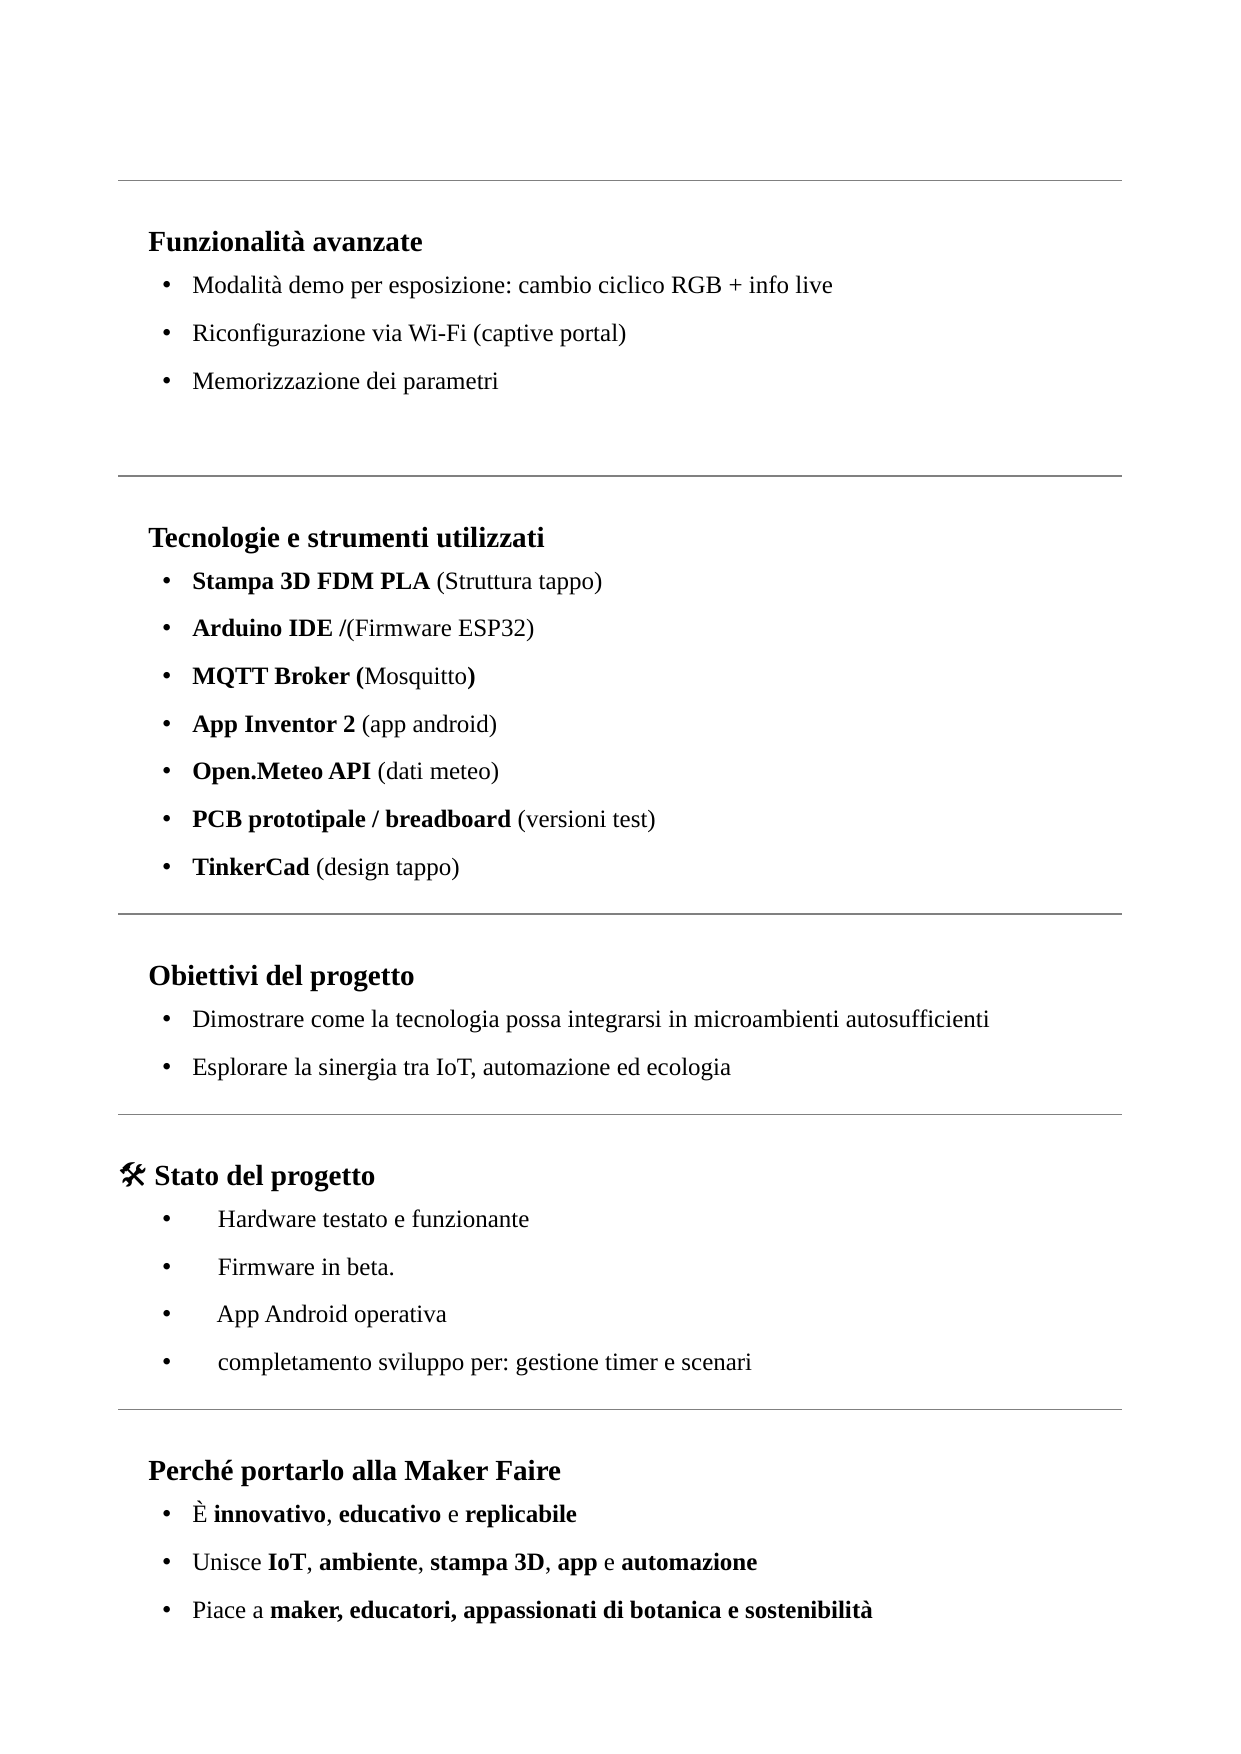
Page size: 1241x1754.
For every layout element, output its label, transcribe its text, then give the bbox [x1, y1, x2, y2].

list 🔄 completamento sviluppo per: gestione timer e scenari [162, 1347, 1122, 1376]
list ✅ Hardware testato e funzionante [162, 1204, 1122, 1233]
list MQTT Broker (Mosquitto) [162, 661, 1122, 690]
list App Inventor 2 (app android) [162, 709, 1122, 737]
list Open.Meteo API (dati meteo) [162, 756, 1122, 785]
list ✅ App Android operativa [162, 1299, 1122, 1328]
subtitle 🧩 Funzionalità avanzate [118, 224, 1122, 258]
subtitle 🧰 Tecnologie e strumenti utilizzati [118, 520, 1122, 553]
list Memorizzazione dei parametri [162, 366, 1122, 394]
list Unisce IoT, ambiente, stampa 3D, app e automazione [162, 1547, 1122, 1576]
list Dimostrare come la tecnologia possa integrarsi in microambienti autosufficienti [162, 1004, 1122, 1033]
list Riconfigurazione via Wi-Fi (captive portal) [162, 318, 1122, 347]
subtitle 🛠️ Stato del progetto [118, 1158, 1122, 1192]
list Modalità demo per esposizione: cambio ciclico RGB + info live [162, 271, 1122, 299]
list Esplorare la sinergia tra IoT, automazione ed ecologia [162, 1052, 1122, 1080]
list TinkerCad (design tappo) [162, 852, 1122, 880]
subtitle 🚀 Perché portarlo alla Maker Faire [118, 1453, 1122, 1487]
list Arduino IDE /(Firmware ESP32) [162, 613, 1122, 642]
list PCB prototipale / breadboard (versioni test) [162, 804, 1122, 833]
list Piace a maker, educatori, appassionati di botanica e sostenibilità [162, 1595, 1122, 1623]
list ✅ Firmware in beta. [162, 1252, 1122, 1281]
subtitle 🎯 Obiettivi del progetto [118, 958, 1122, 992]
list È innovativo, educativo e replicabile [162, 1499, 1122, 1528]
list Stampa 3D FDM PLA (Struttura tappo) [162, 566, 1122, 595]
